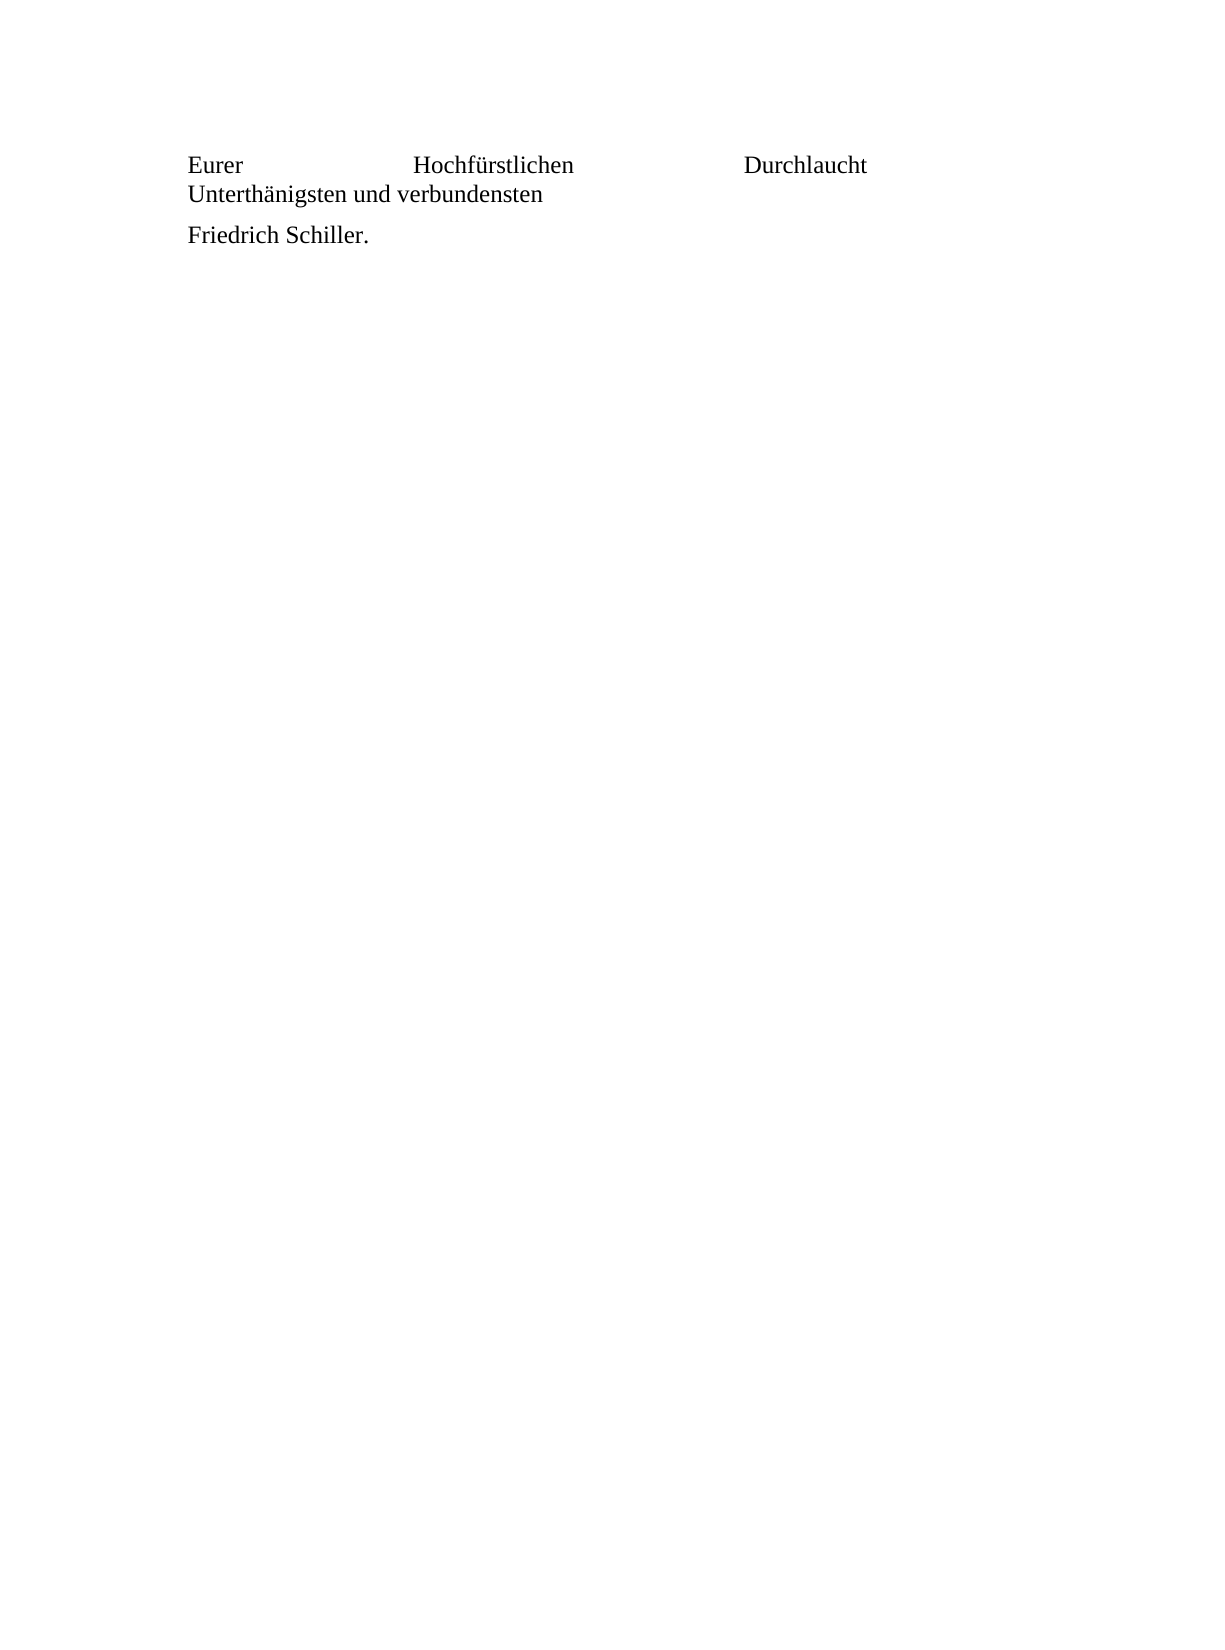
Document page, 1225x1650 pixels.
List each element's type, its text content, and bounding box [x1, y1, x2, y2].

text Friedrich Schiller. [187, 220, 1037, 249]
text Eurer Hochfürstlichen Durchlaucht Unterthänigsten und verbundensten [187, 150, 1037, 207]
